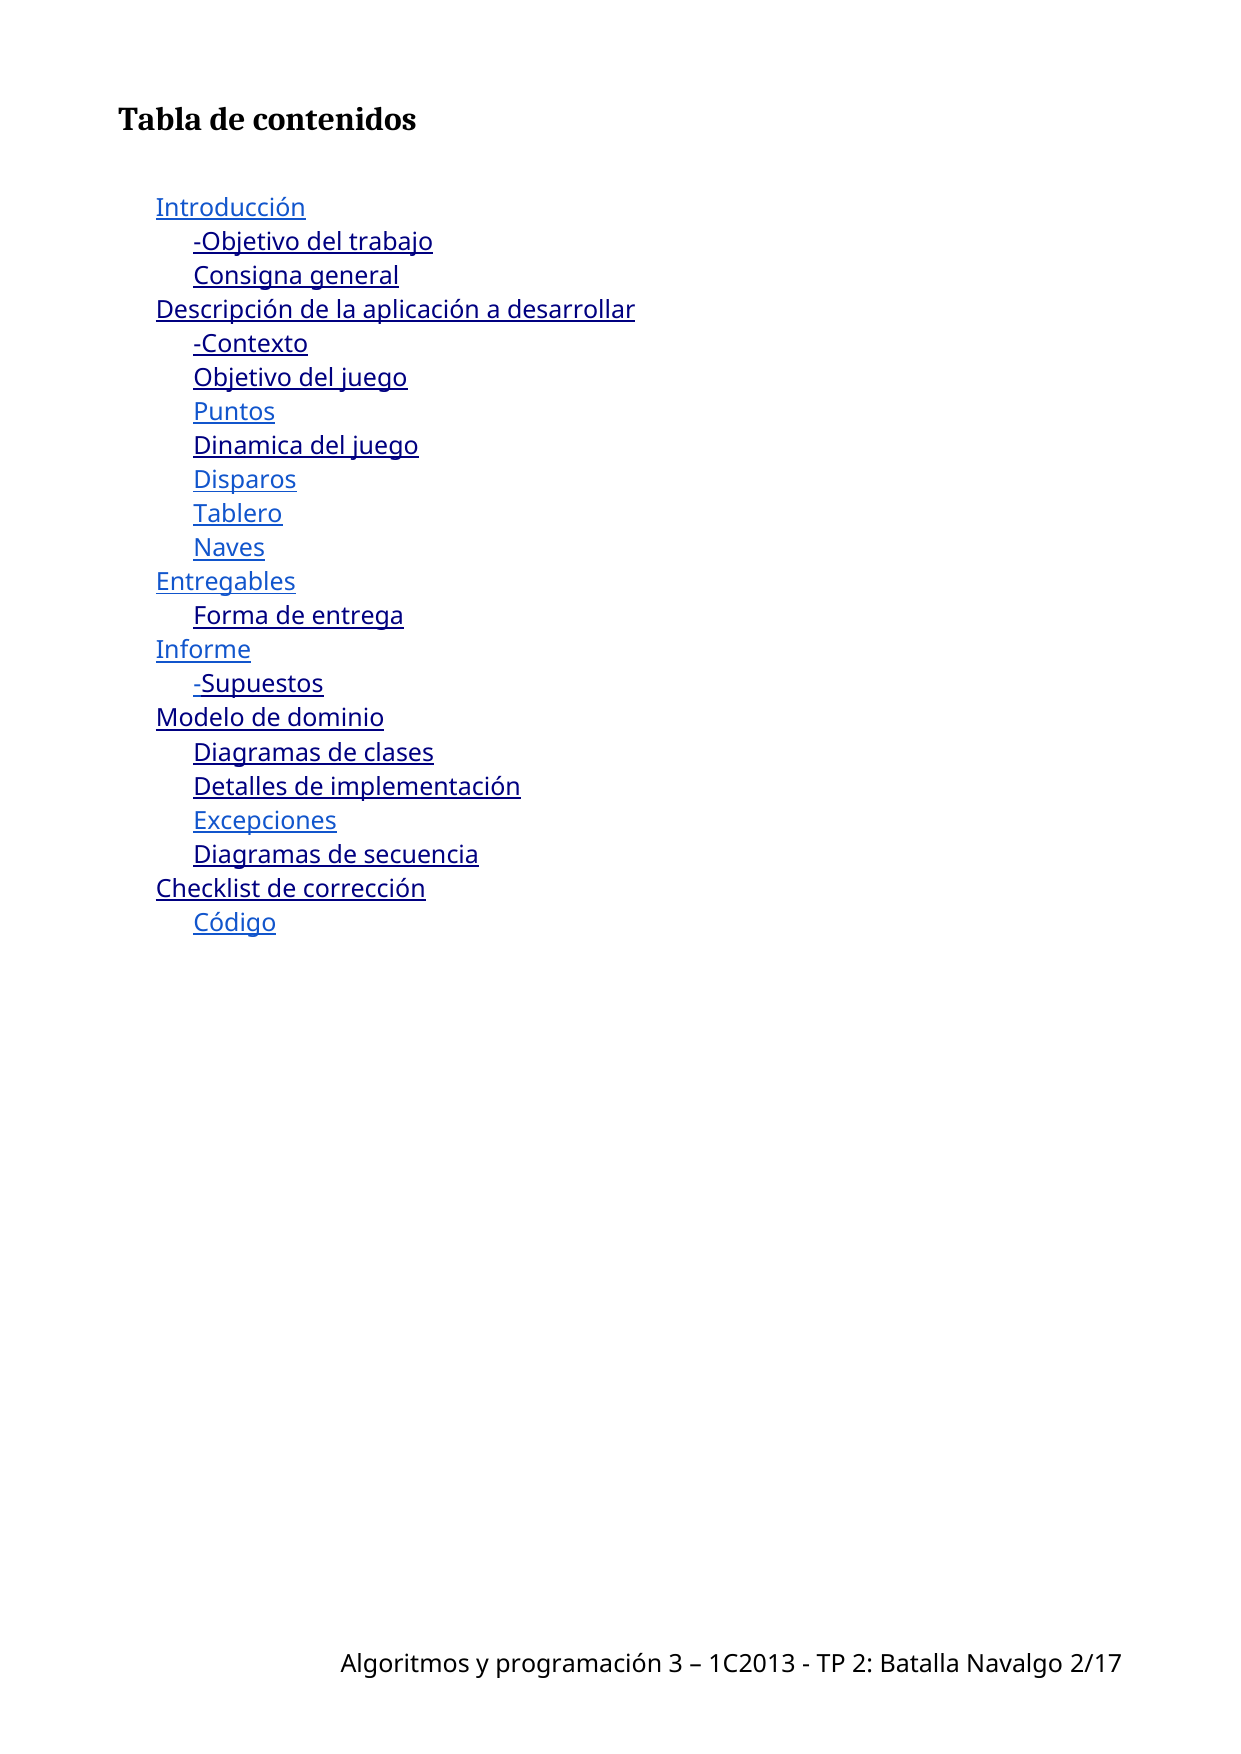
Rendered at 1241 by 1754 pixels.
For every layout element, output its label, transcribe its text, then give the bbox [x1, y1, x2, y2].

text Modelo de dominio [156, 700, 1122, 734]
text Excepciones [193, 802, 1122, 836]
text Forma de entrega [193, 598, 1122, 632]
text Tablero [193, 496, 1122, 530]
text -Supuestos [193, 666, 1122, 700]
text Descripción de la aplicación a desarrollar [156, 291, 1122, 325]
text Código [193, 904, 1122, 938]
text Dinamica del juego [193, 428, 1122, 462]
text -Contexto [193, 325, 1122, 359]
text Detalles de implementación [193, 768, 1122, 802]
text Introducción [156, 189, 1122, 223]
text Tabla de contenidos [118, 100, 1122, 138]
text Informe [156, 632, 1122, 666]
text Consigna general [193, 257, 1122, 291]
text Diagramas de secuencia [193, 836, 1122, 870]
text Puntos [193, 393, 1122, 428]
text Disparos [193, 462, 1122, 496]
text Naves [193, 530, 1122, 564]
text -Objetivo del trabajo [193, 223, 1122, 257]
text Entregables [156, 564, 1122, 598]
text Diagramas de clases [193, 734, 1122, 768]
text Objetivo del juego [193, 359, 1122, 393]
text Checklist de corrección [156, 870, 1122, 904]
